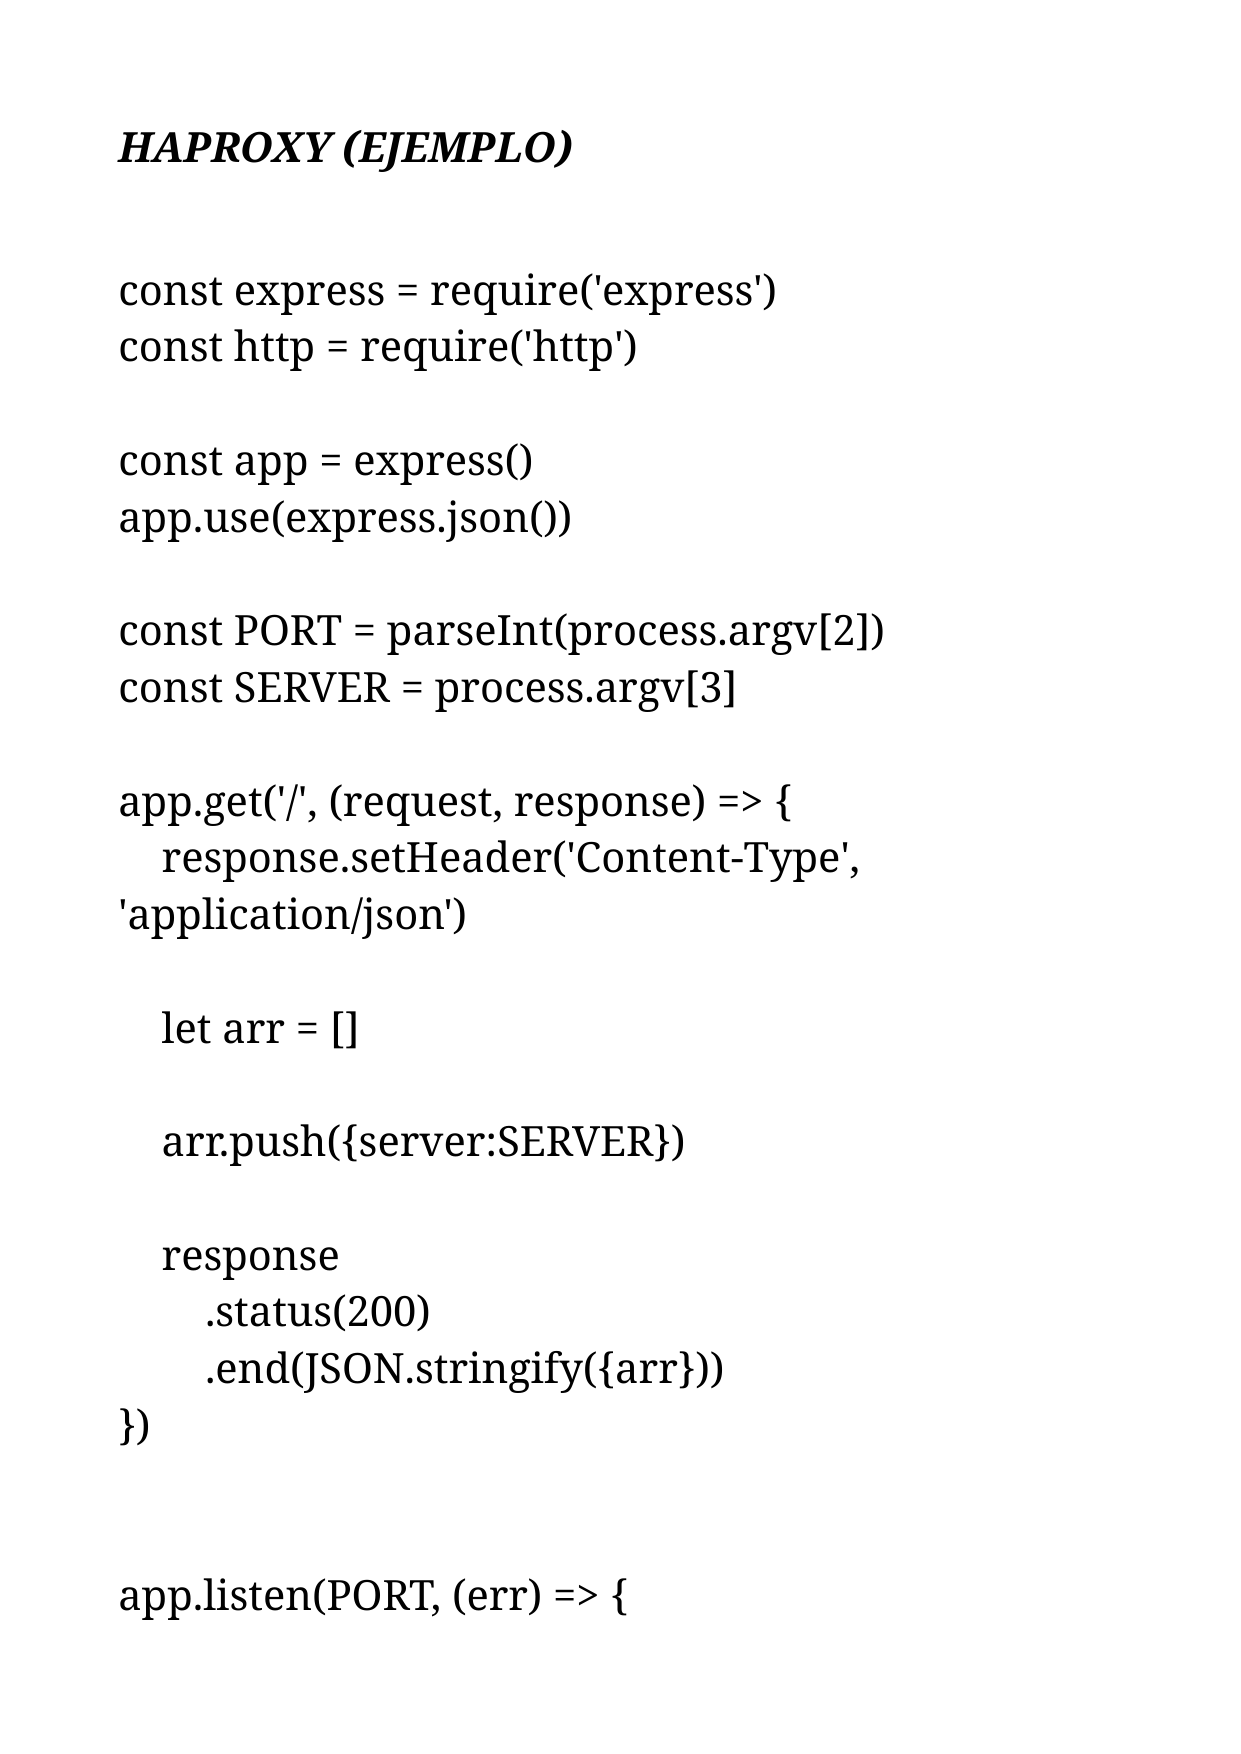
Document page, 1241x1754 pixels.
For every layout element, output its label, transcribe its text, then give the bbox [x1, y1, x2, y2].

text const app = express() [118, 431, 1122, 487]
text let arr = [] [118, 998, 1122, 1055]
text app.listen(PORT, (err) => { [118, 1566, 1122, 1623]
text app.use(express.json()) [118, 487, 1122, 544]
text const SERVER = process.argv[3] [118, 658, 1122, 714]
text response.setHeader('Content-Type', 'application/json') [118, 828, 1122, 942]
text HAPROXY (EJEMPLO) [118, 118, 1122, 175]
text .status(200) [118, 1282, 1122, 1339]
text }) [118, 1396, 1122, 1453]
text arr.push({server:SERVER}) [118, 1112, 1122, 1169]
text const PORT = parseInt(process.argv[2]) [118, 601, 1122, 658]
text response [118, 1226, 1122, 1282]
text const express = require('express') [118, 260, 1122, 317]
text .end(JSON.stringify({arr})) [118, 1339, 1122, 1396]
text app.get('/', (request, response) => { [118, 771, 1122, 828]
text const http = require('http') [118, 317, 1122, 374]
